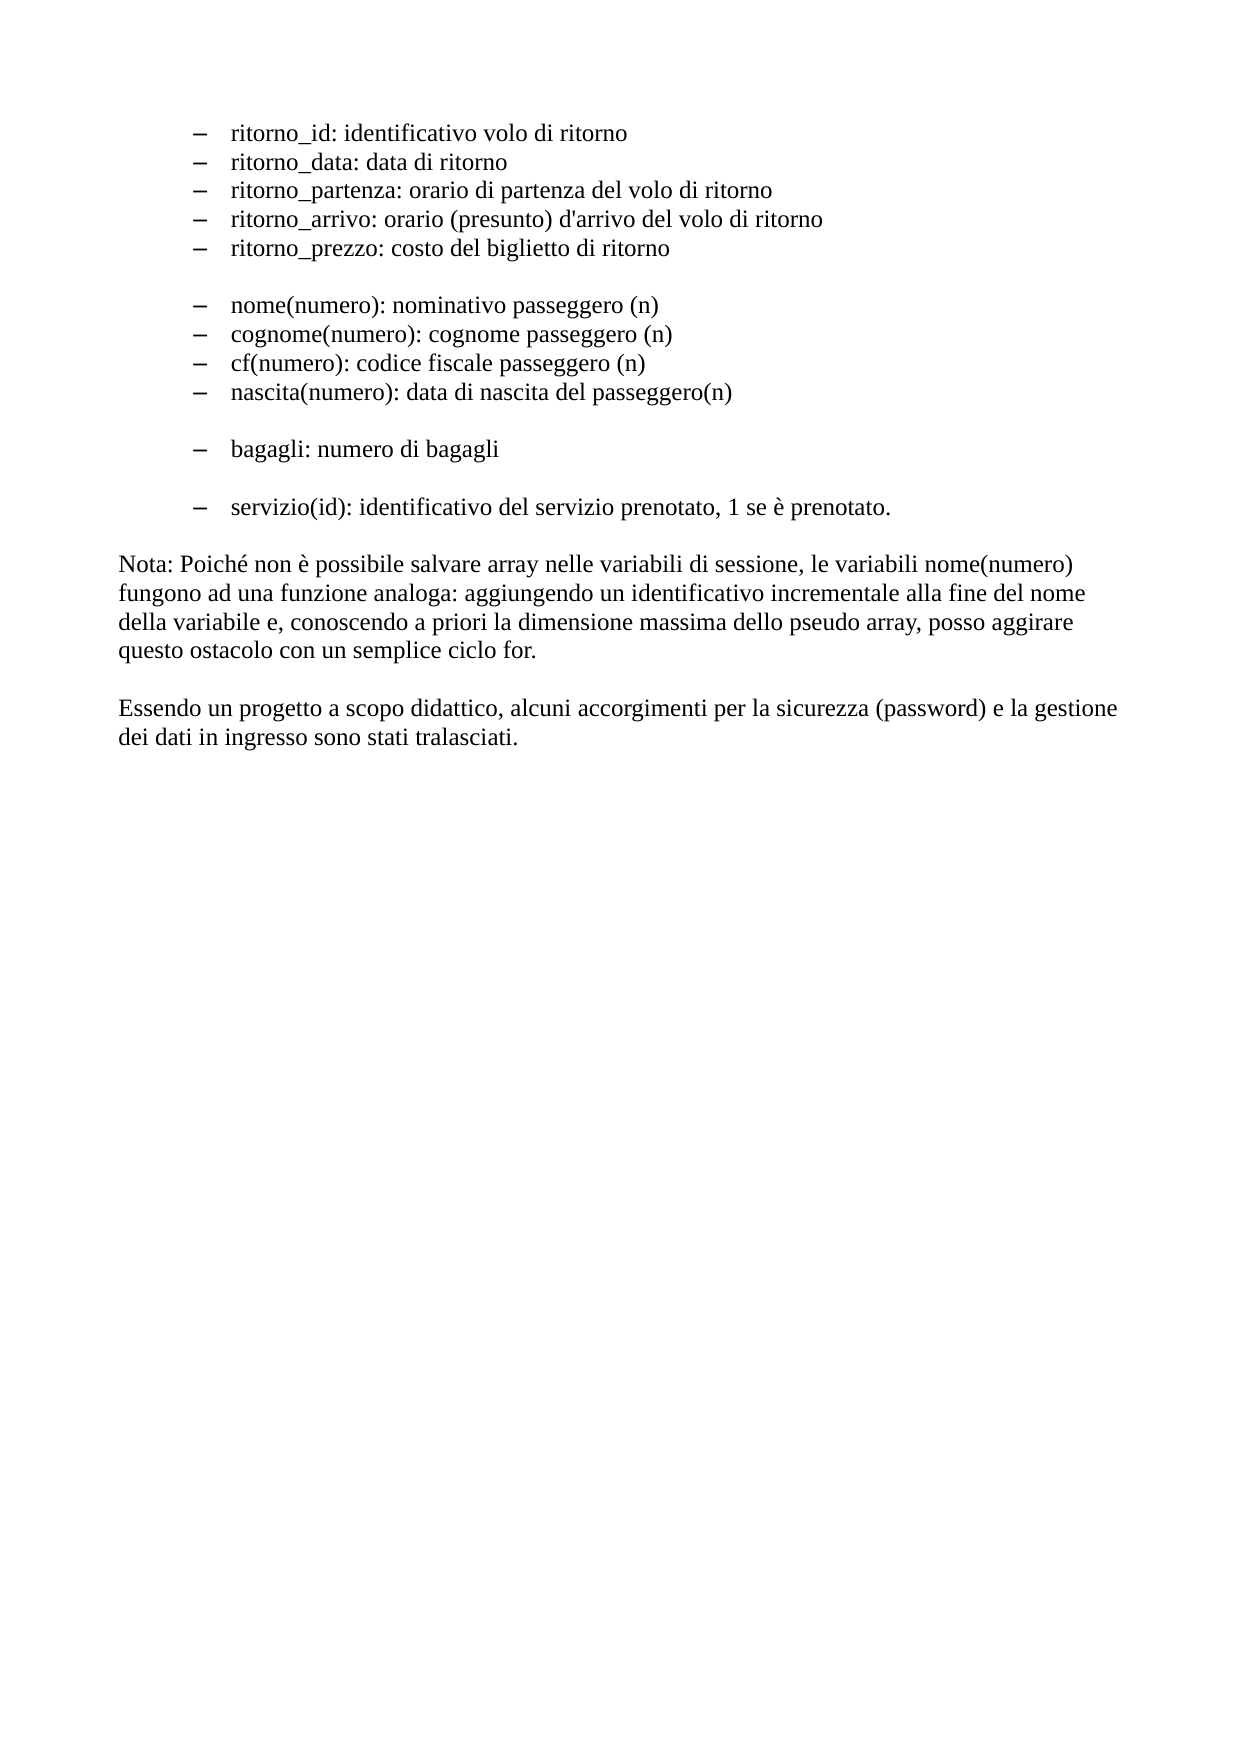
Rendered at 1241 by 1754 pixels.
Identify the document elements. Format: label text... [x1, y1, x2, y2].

list ritorno_partenza: orario di partenza del volo di ritorno [193, 176, 1122, 204]
list bagagli: numero di bagagli [193, 434, 1122, 463]
list ritorno_id: identificativo volo di ritorno [193, 118, 1122, 147]
list nome(numero): nominativo passeggero (n) [193, 291, 1122, 319]
text Essendo un progetto a scopo didattico, alcuni accorgimenti per la sicurezza (password) e la gestione dei dati in ingresso sono stati tralasciati. [118, 693, 1122, 751]
text Nota: Poiché non è possibile salvare array nelle variabili di sessione, le variabili nome(numero) fungono ad una funzione analoga: aggiungendo un identificativo incrementale alla fine del nome della variabile e, conoscendo a priori la dimensione massima dello pseudo array, posso aggirare questo ostacolo con un semplice ciclo for. [118, 549, 1122, 664]
list ritorno_data: data di ritorno [193, 147, 1122, 176]
list servizio(id): identificativo del servizio prenotato, 1 se è prenotato. [193, 492, 1122, 521]
list cf(numero): codice fiscale passeggero (n) [193, 348, 1122, 377]
list cognome(numero): cognome passeggero (n) [193, 319, 1122, 348]
list nascita(numero): data di nascita del passeggero(n) [193, 377, 1122, 406]
list ritorno_arrivo: orario (presunto) d'arrivo del volo di ritorno [193, 204, 1122, 233]
list ritorno_prezzo: costo del biglietto di ritorno [193, 233, 1122, 262]
